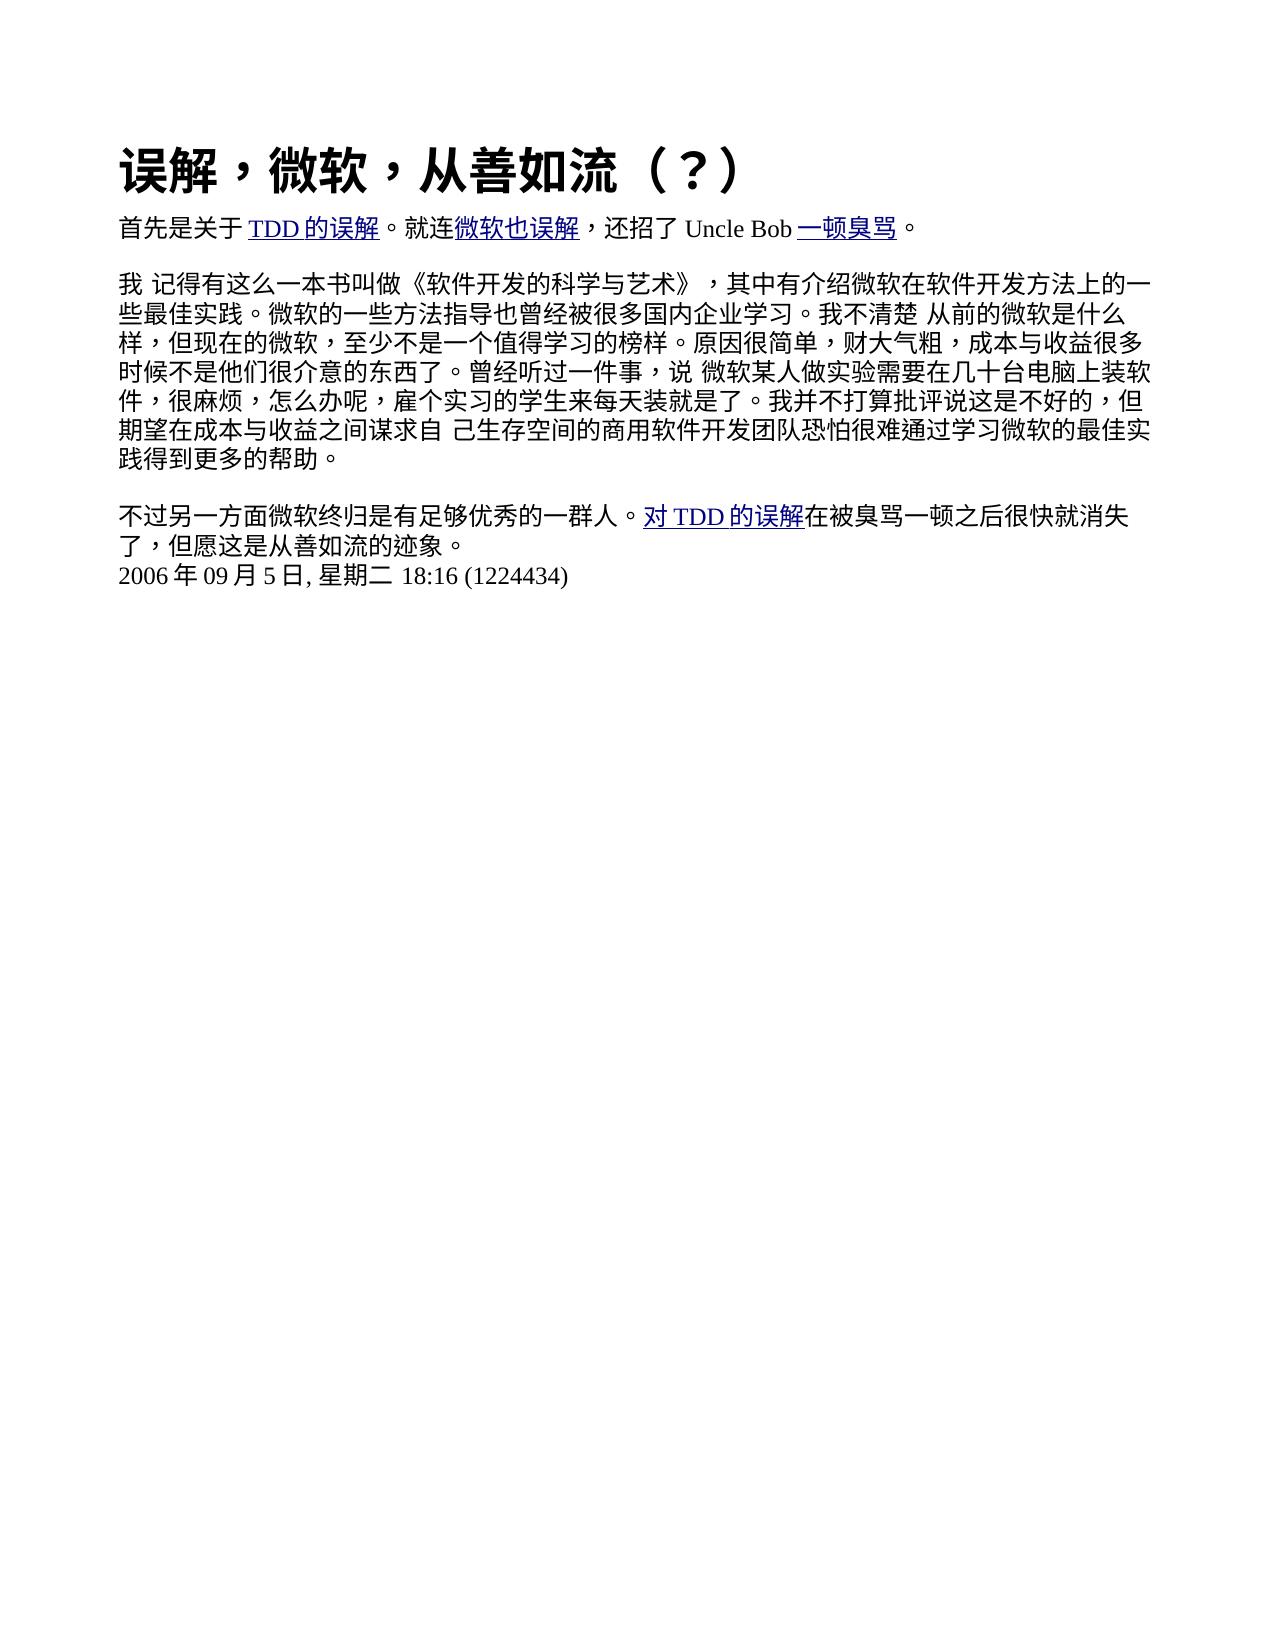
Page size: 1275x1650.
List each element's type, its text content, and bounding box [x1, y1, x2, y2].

text 首先是关于TDD的误解。就连微软也误解，还招了Uncle Bob一顿臭骂。 我 记得有这么一本书叫做《软件开发的科学与艺术》，其中有介绍微软在软件开发方法上的一些最佳实践。微软的一些方法指导也曾经被很多国内企业学习。我不清楚 从前的微软是什么样，但现在的微软，至少不是一个值得学习的榜样。原因很简单，财大气粗，成本与收益很多时候不是他们很介意的东西了。曾经听过一件事，说 微软某人做实验需要在几十台电脑上装软件，很麻烦，怎么办呢，雇个实习的学生来每天装就是了。我并不打算批评说这是不好的，但期望在成本与收益之间谋求自 己生存空间的商用软件开发团队恐怕很难通过学习微软的最佳实践得到更多的帮助。 不过另一方面微软终归是有足够优秀的一群人。对TDD的误解在被臭骂一顿之后很快就消失了，但愿这是从善如流的迹象。 [118, 214, 1157, 561]
text 2006年09月5日, 星期二 18:16 (1224434) [118, 561, 1157, 590]
subtitle 误解，微软，从善如流（？） [118, 143, 1157, 201]
